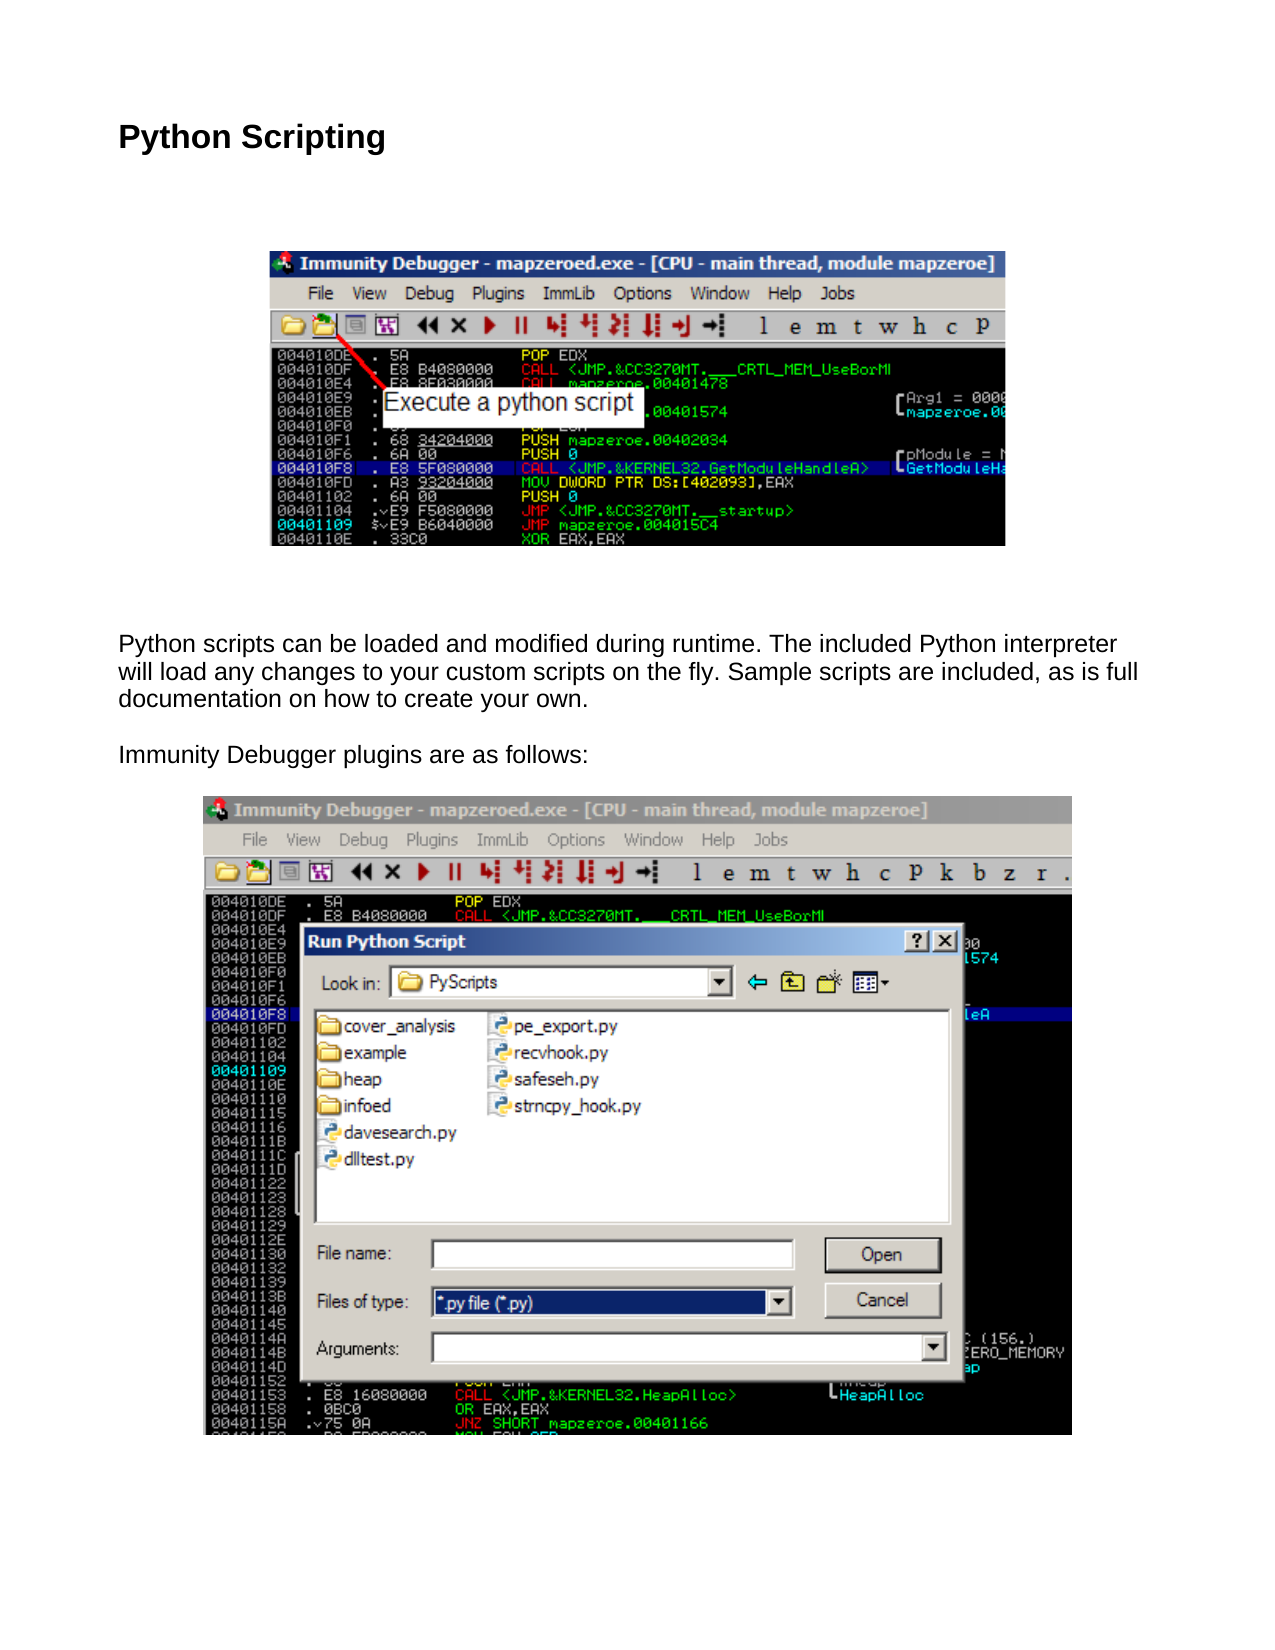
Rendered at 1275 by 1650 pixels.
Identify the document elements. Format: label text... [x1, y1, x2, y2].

text Python scripts can be loaded and modified during runtime. The included Python interpreter will load any changes to your custom scripts on the fly. Sample scripts are included, as is full documentation on how to create your own. [118, 629, 1157, 713]
subtitle Python Scripting [118, 118, 1157, 156]
picture [269, 251, 1006, 546]
picture [203, 796, 1072, 1435]
text Immunity Debugger plugins are as follows: [118, 741, 1157, 769]
